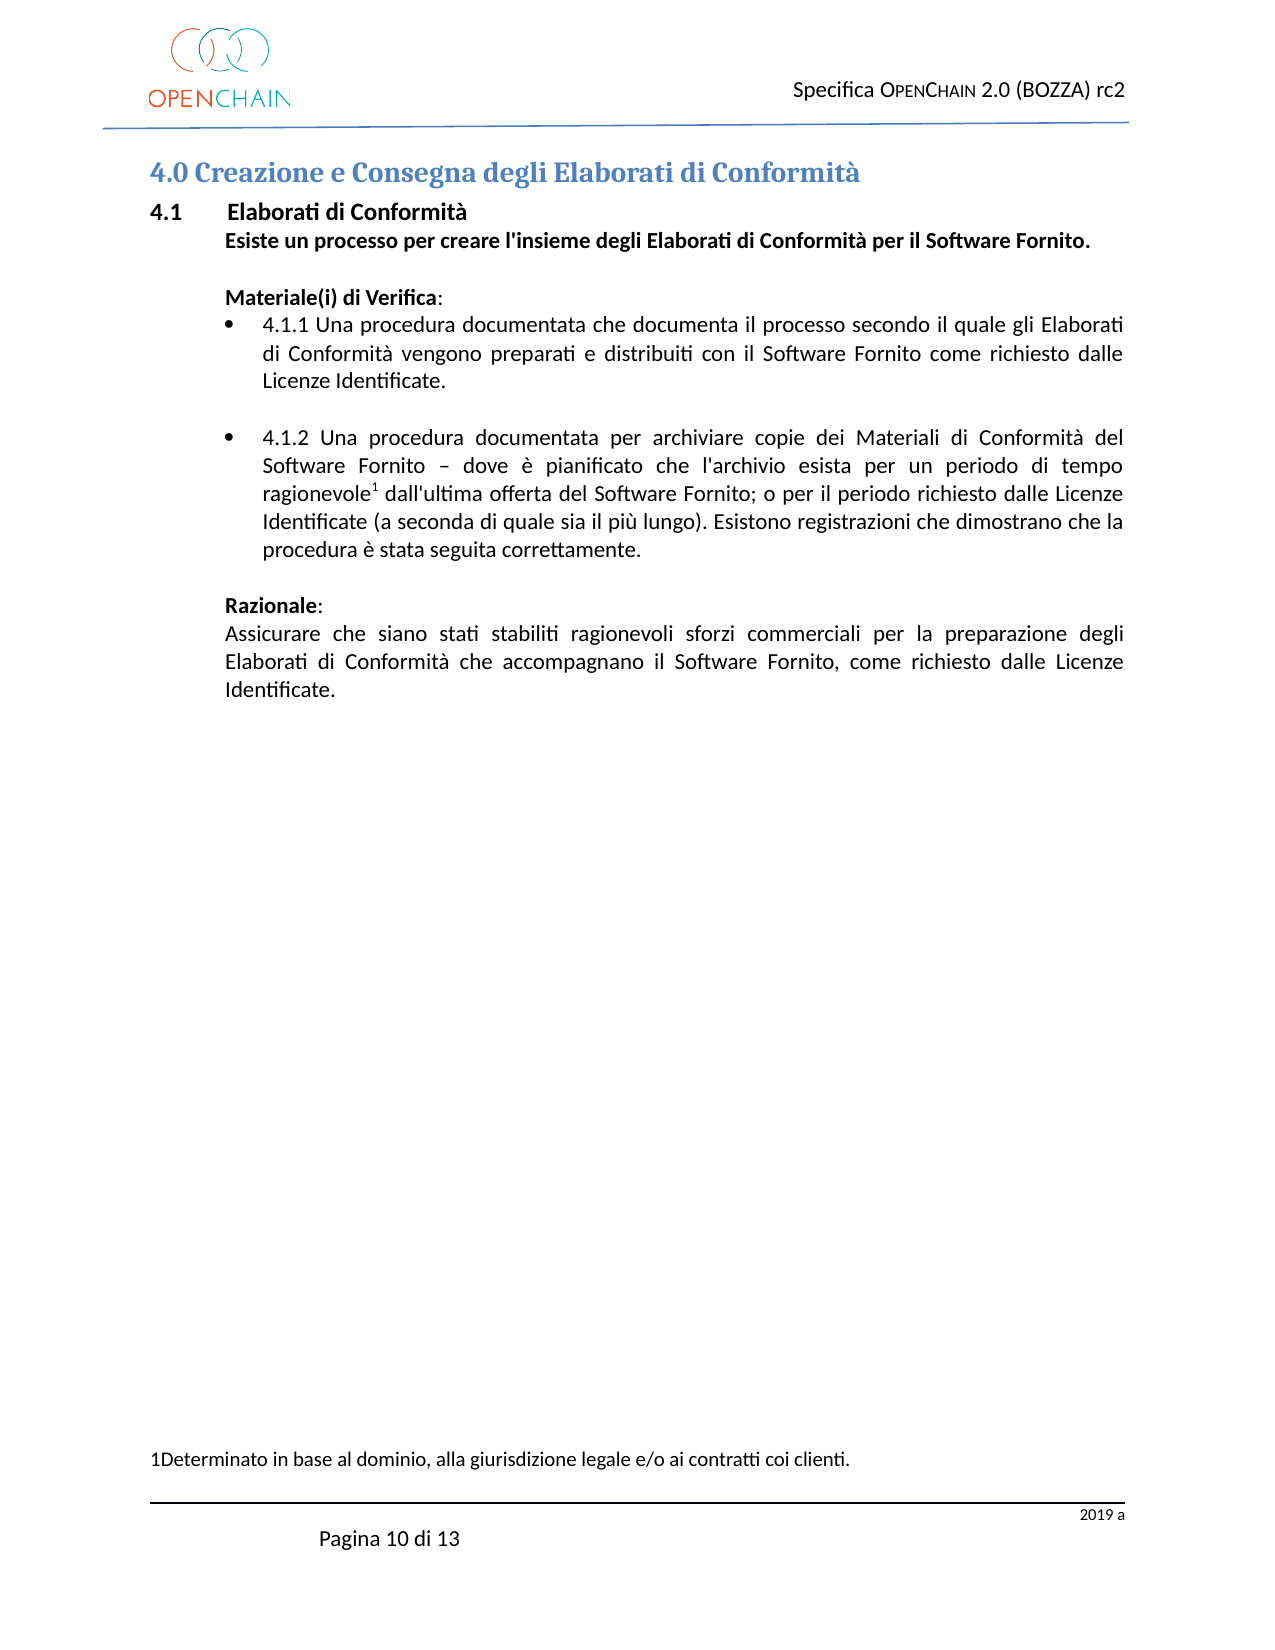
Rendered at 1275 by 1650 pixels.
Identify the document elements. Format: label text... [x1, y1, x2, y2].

list Determinato in base al dominio, alla giurisdizione legale e/o ai contratti coi clienti. [150, 1447, 1125, 1472]
picture [148, 28, 290, 108]
list 4.1.2 Una procedura documentata per archiviare copie dei Materiali di Conformità del Software Fornito ‒ dove è pianificato che l'archivio esista per un periodo di tempo ragionevole dall'ultima offerta del Software Fornito; o per il periodo richiesto dalle Licenze Identificate (a seconda di quale sia il più lungo). Esistono registrazioni che dimostrano che la procedura è stata seguita correttamente. [225, 423, 1125, 563]
text Esiste un processo per creare l'insieme degli Elaborati di Conformità per il Software Fornito. [225, 227, 1125, 254]
subtitle 4.0 Creazione e Consegna degli Elaborati di Conformità [150, 156, 1125, 190]
text Razionale: [225, 591, 1125, 619]
list 4.1.1 Una procedura documentata che documenta il processo secondo il quale gli Elaborati di Conformità vengono preparati e distribuiti con il Software Fornito come richiesto dalle Licenze Identificate. [225, 311, 1125, 395]
text Assicurare che siano stati stabiliti ragionevoli sforzi commerciali per la preparazione degli Elaborati di Conformità che accompagnano il Software Fornito, come richiesto dalle Licenze Identificate. [225, 619, 1125, 703]
text Materiale(i) di Verifica: [150, 283, 1125, 311]
text 4.1 Elaborati di Conformità [150, 196, 1125, 227]
